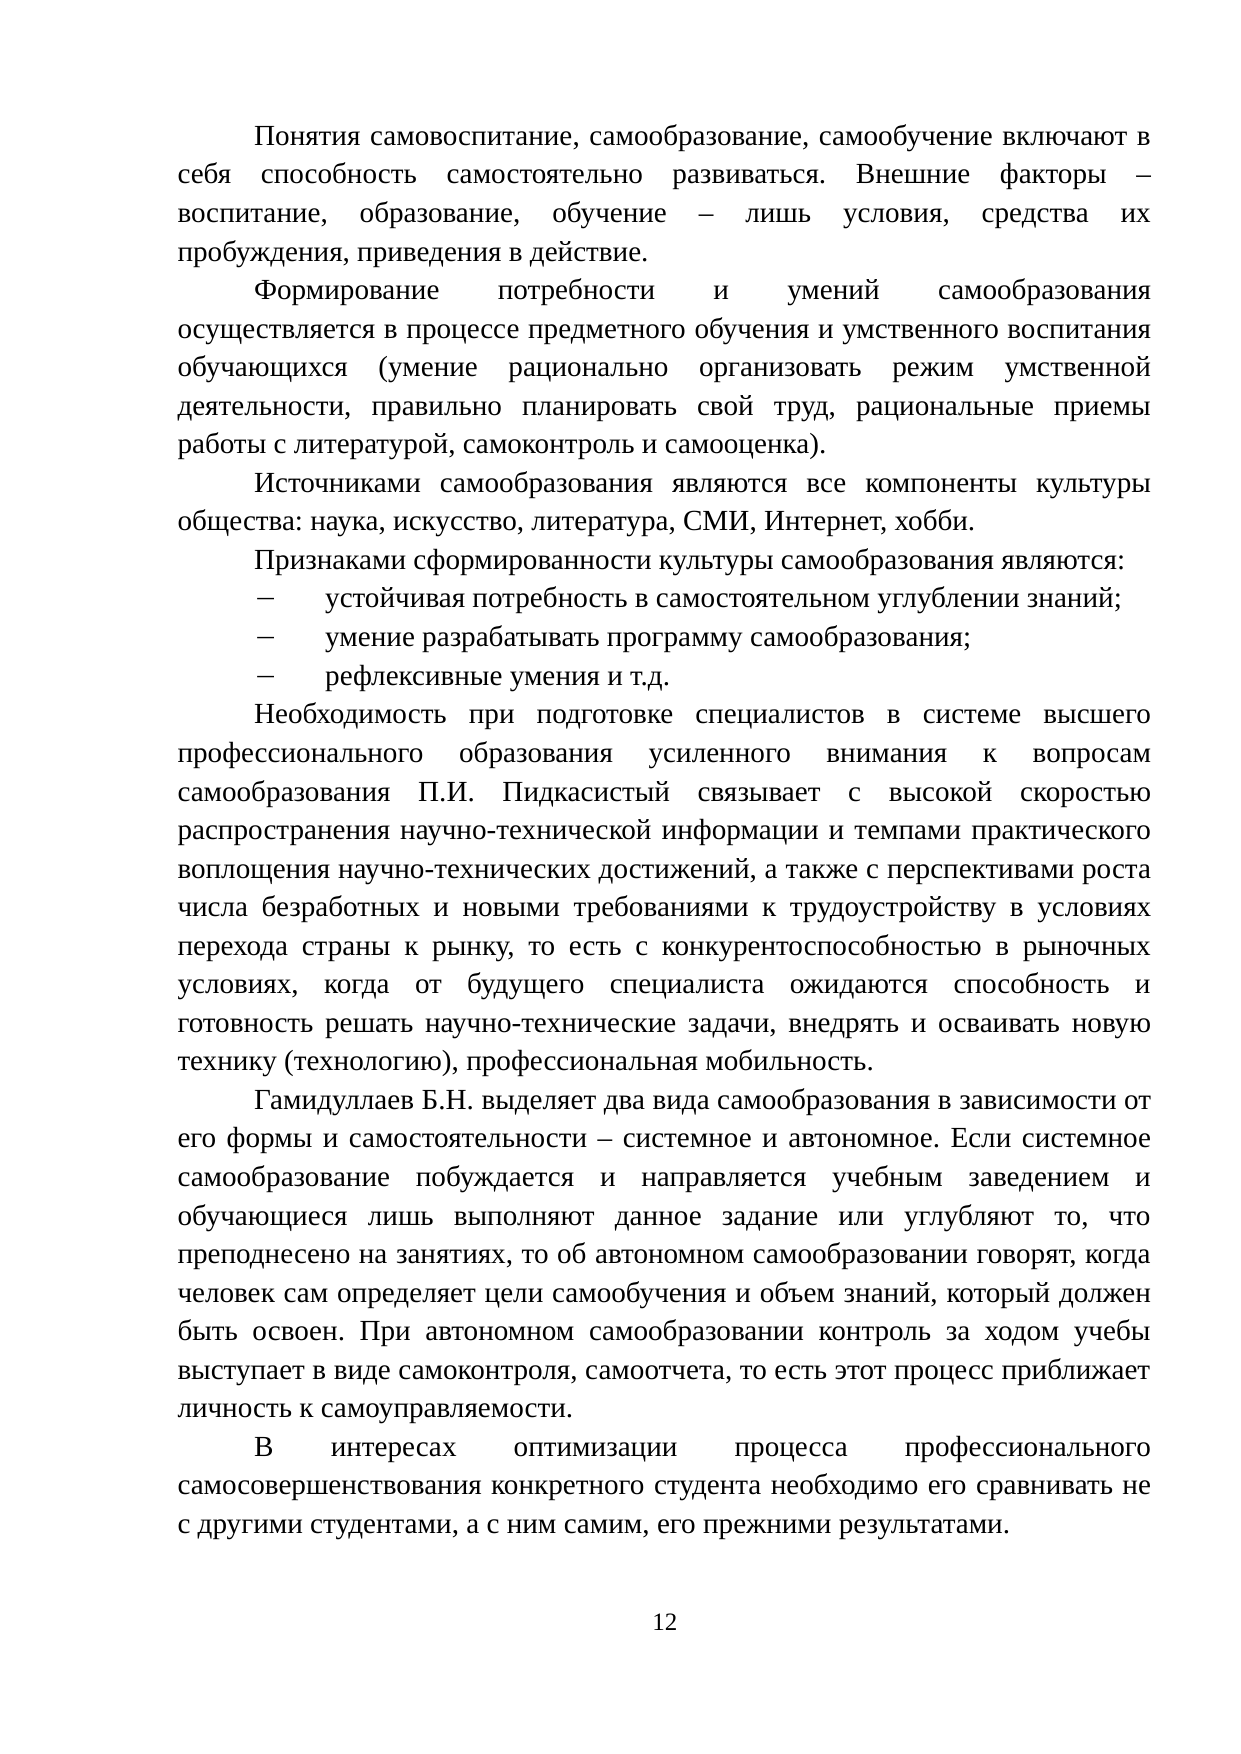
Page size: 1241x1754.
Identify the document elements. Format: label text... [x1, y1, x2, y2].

text В интересах оптимизации процесса профессионального самосовершенствования конкретного студента необходимо его сравнивать не с другими студентами, а с ним самим, его прежними результатами. [177, 1429, 1152, 1539]
text Признаками сформированности культуры самообразования являются: [177, 542, 1152, 576]
text Гамидуллаев Б.Н. выделяет два вида самообразования в зависимости от его формы и самостоятельности – системное и автономное. Если системное самообразование побуждается и направляется учебным заведением и обучающиеся лишь выполняют данное задание или углубляют то, что преподнесено на занятиях, то об автономном самообразовании говорят, когда человек сам определяет цели самообучения и объем знаний, который должен быть освоен. При автономном самообразовании контроль за ходом учебы выступает в виде самоконтроля, самоотчета, то есть этот процесс приближает личность к самоуправляемости. [177, 1082, 1152, 1424]
text Необходимость при подготовке специалистов в системе высшего профессионального образования усиленного внимания к вопросам самообразования П.И. Пидкасистый связывает с высокой скоростью распространения научно-технической информации и темпами практического воплощения научно-технических достижений, а также с перспективами роста числа безработных и новыми требованиями к трудоустройству в условиях перехода страны к рынку, то есть с конкурентоспособностью в рыночных условиях, когда от будущего специалиста ожидаются способность и готовность решать научно-технические задачи, внедрять и осваивать новую технику (технологию), профессиональная мобильность. [177, 697, 1152, 1077]
text Формирование потребности и умений самообразования осуществляется в процессе предметного обучения и умственного воспитания обучающихся (умение рационально организовать режим умственной деятельности, правильно планировать свой труд, рациональные приемы работы с литературой, самоконтроль и самооценка). [177, 272, 1152, 460]
list умение разрабатывать программу самообразования; [177, 619, 1152, 653]
list устойчивая потребность в самостоятельном углублении знаний; [177, 581, 1152, 614]
text Понятия самовоспитание, самообразование, самообучение включают в себя способность самостоятельно развиваться. Внешние факторы – воспитание, образование, обучение – лишь условия, средства их пробуждения, приведения в действие. [177, 118, 1152, 267]
text Источниками самообразования являются все компоненты культуры общества: наука, искусство, литература, СМИ, Интернет, хобби. [177, 465, 1152, 537]
list рефлексивные умения и т.д. [177, 658, 1152, 692]
